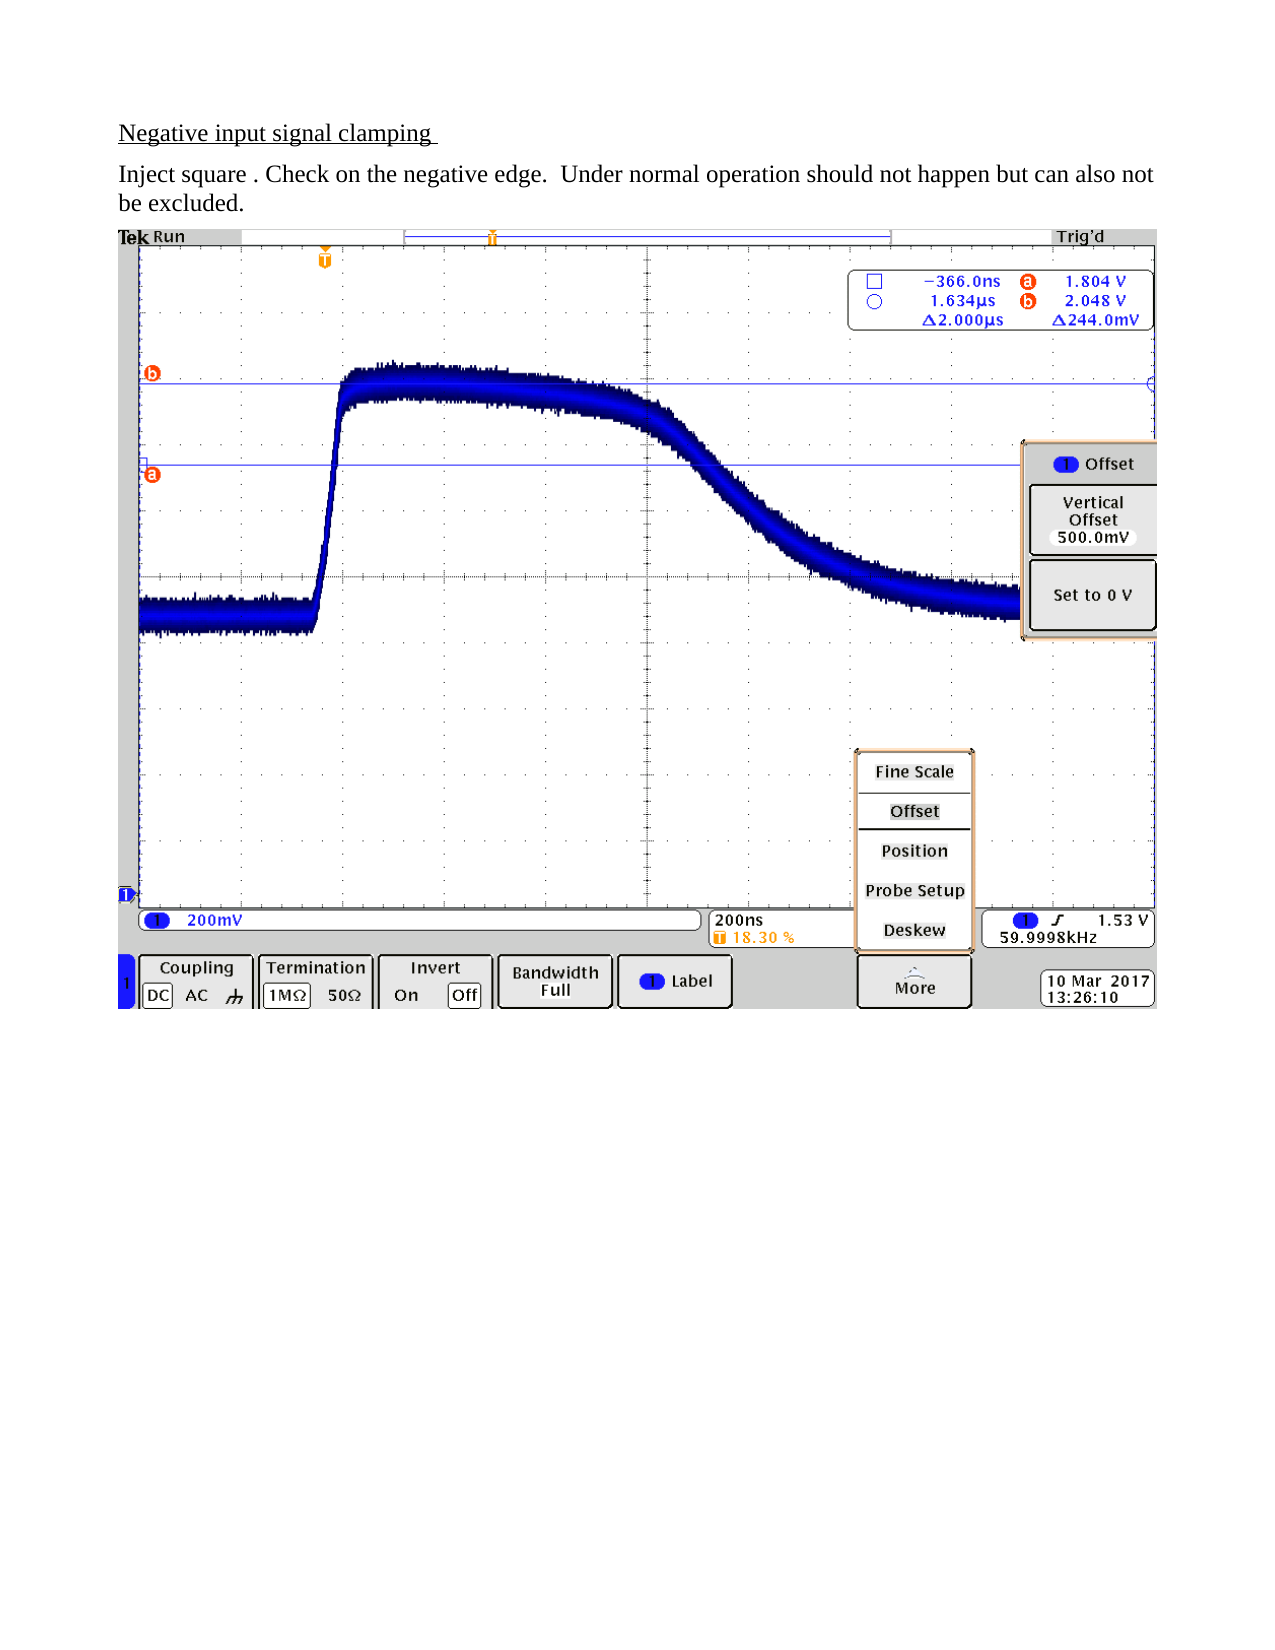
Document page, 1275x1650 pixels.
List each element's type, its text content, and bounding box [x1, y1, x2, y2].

text Inject square . Check on the negative edge. Under normal operation should not happen but can also not be excluded. [118, 159, 1157, 217]
text Negative input signal clamping [118, 118, 1157, 147]
picture [118, 229, 1157, 1009]
